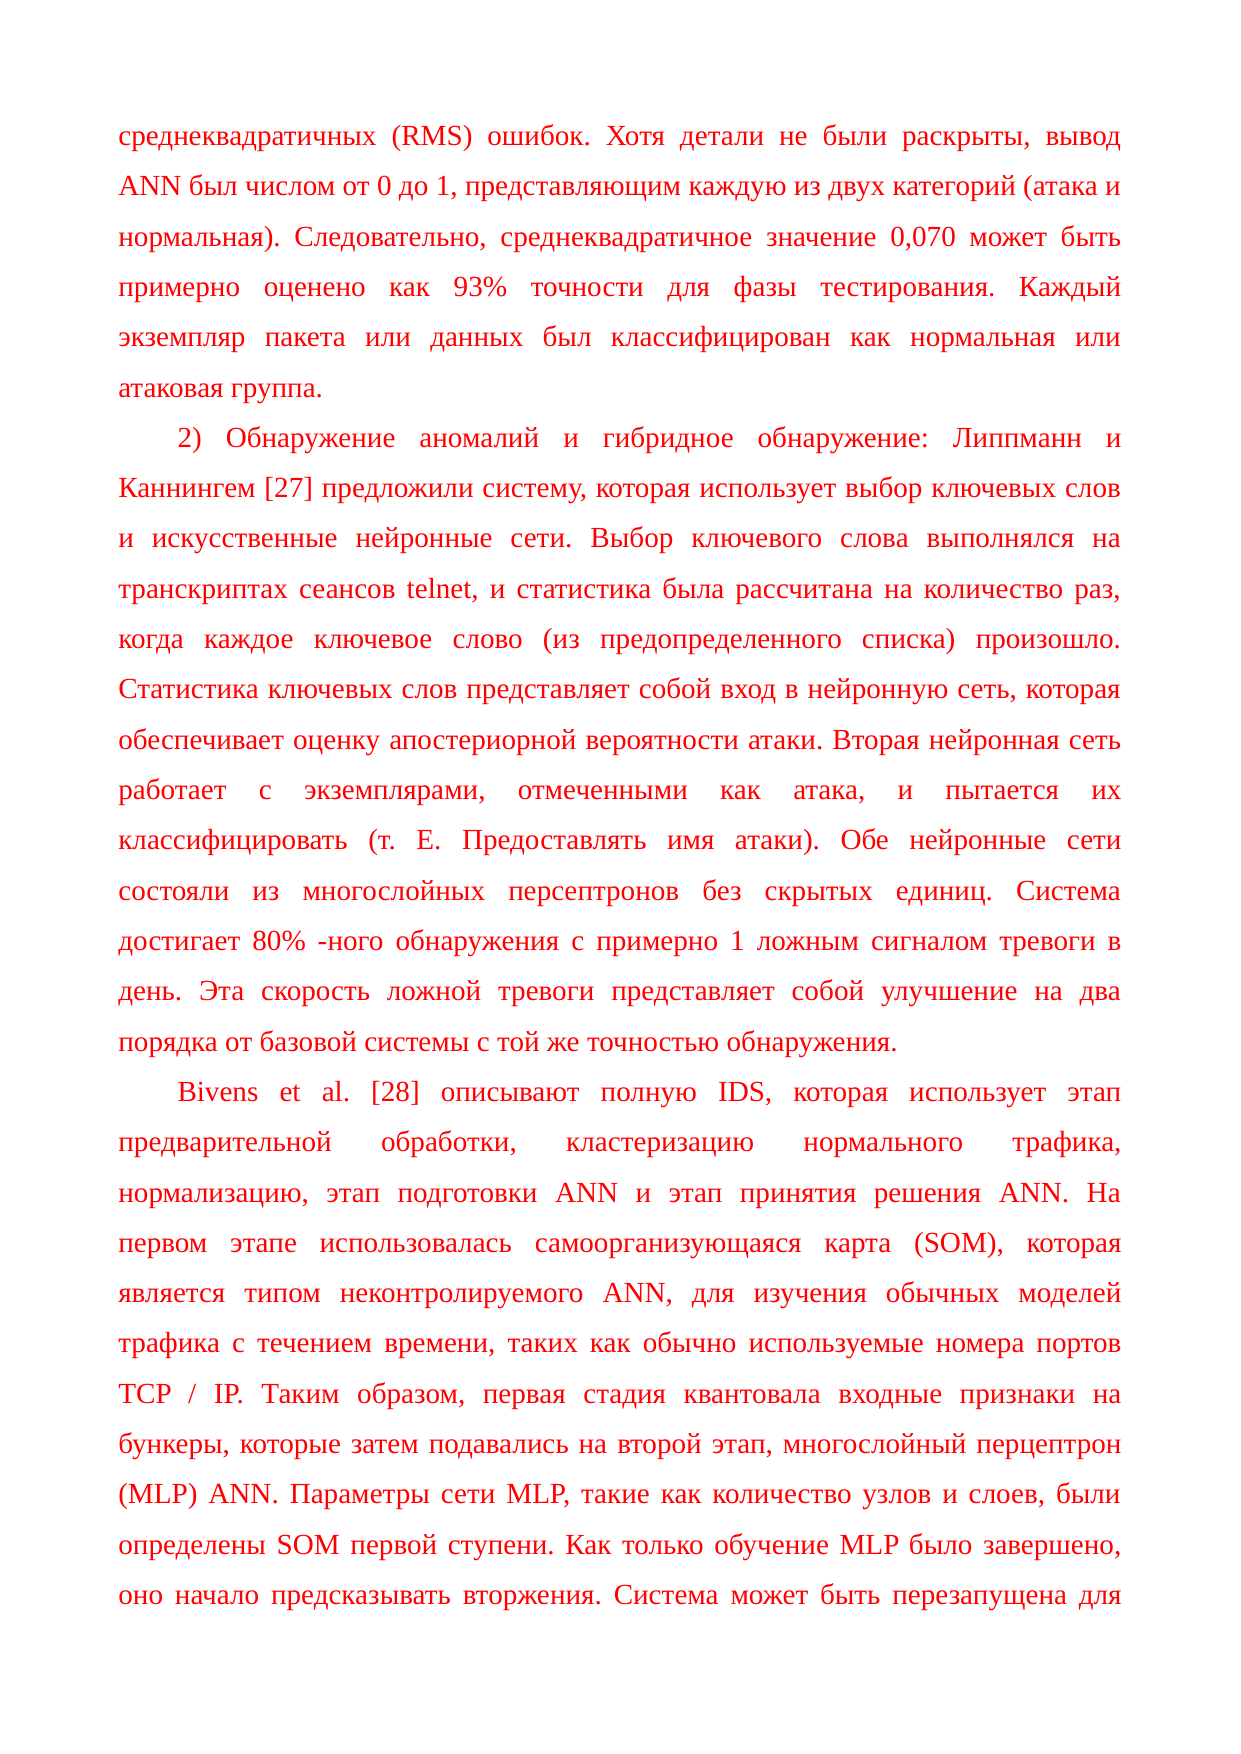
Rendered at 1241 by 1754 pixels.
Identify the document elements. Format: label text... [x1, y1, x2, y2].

text среднеквадратичных (RMS) ошибок. Хотя детали не были раскрыты, вывод ANN был числом от 0 до 1, представляющим каждую из двух категорий (атака и нормальная). Следовательно, среднеквадратичное значение 0,070 может быть примерно оценено как 93% точности для фазы тестирования. Каждый экземпляр пакета или данных был классифицирован как нормальная или атаковая группа. [118, 118, 1122, 403]
text Bivens et al. [28] описывают полную IDS, которая использует этап предварительной обработки, кластеризацию нормального трафика, нормализацию, этап подготовки ANN и этап принятия решения ANN. На первом этапе использовалась самоорганизующаяся карта (SOM), которая является типом неконтролируемого ANN, для изучения обычных моделей трафика с течением времени, таких как обычно используемые номера портов TCP / IP. Таким образом, первая стадия квантовала входные признаки на бункеры, которые затем подавались на второй этап, многослойный перцептрон (MLP) ANN. Параметры сети MLP, такие как количество узлов и слоев, были определены SOM первой ступени. Как только обучение MLP было завершено, оно начало предсказывать вторжения. Система может быть перезапущена для [118, 1074, 1122, 1611]
text 2) Обнаружение аномалий и гибридное обнаружение: Липпманн и Каннингем [27] предложили систему, которая использует выбор ключевых слов и искусственные нейронные сети. Выбор ключевого слова выполнялся на транскриптах сеансов telnet, и статистика была рассчитана на количество раз, когда каждое ключевое слово (из предопределенного списка) произошло. Статистика ключевых слов представляет собой вход в нейронную сеть, которая обеспечивает оценку апостериорной вероятности атаки. Вторая нейронная сеть работает с экземплярами, отмеченными как атака, и пытается их классифицировать (т. Е. Предоставлять имя атаки). Обе нейронные сети состояли из многослойных персептронов без скрытых единиц. Система достигает 80% -ного обнаружения с примерно 1 ложным сигналом тревоги в день. Эта скорость ложной тревоги представляет собой улучшение на два порядка от базовой системы с той же точностью обнаружения. [118, 420, 1122, 1057]
